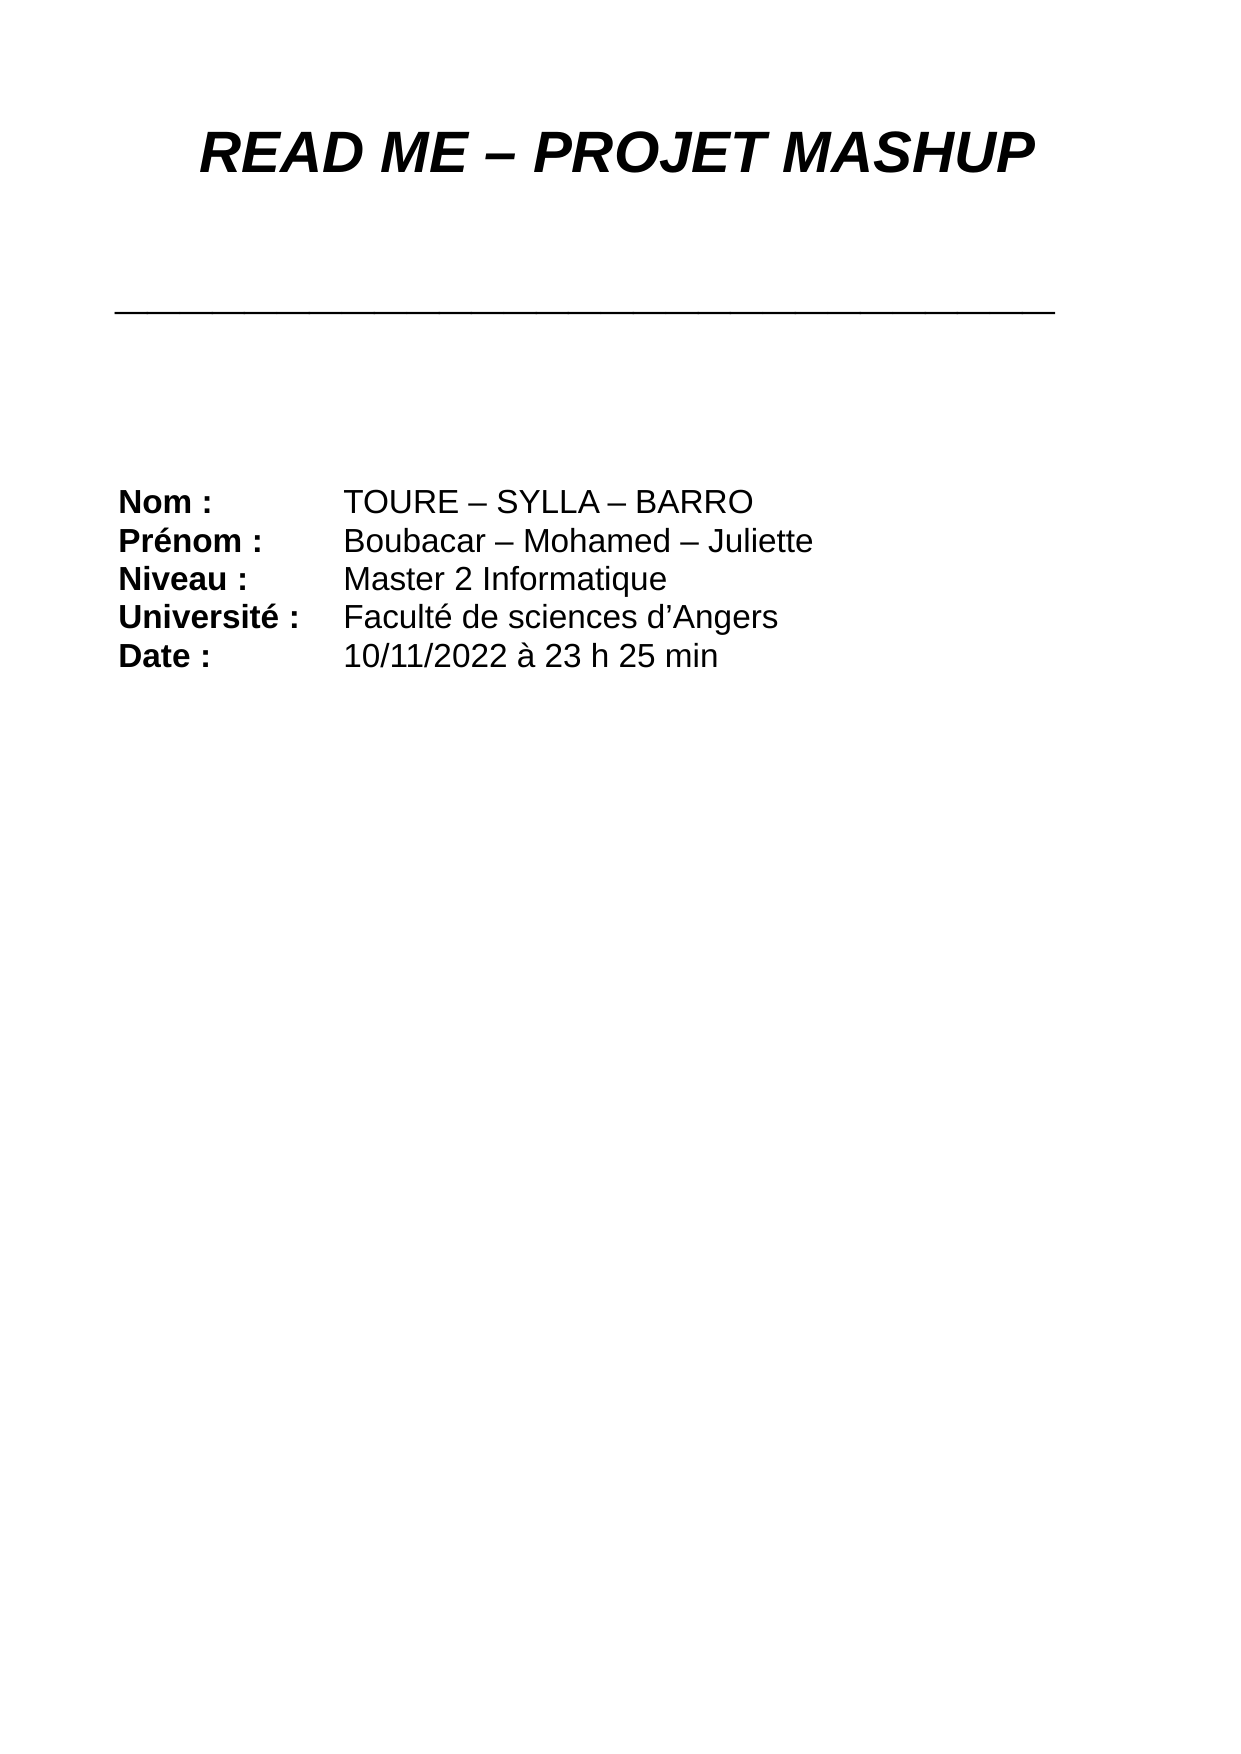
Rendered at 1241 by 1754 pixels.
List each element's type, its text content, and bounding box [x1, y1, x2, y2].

text Niveau : Master 2 Informatique [118, 559, 1122, 598]
text READ ME – PROJET MASHUP [118, 118, 1122, 185]
text _____________________________ [118, 252, 1122, 319]
text Prénom : Boubacar – Mohamed – Juliette [118, 521, 1122, 559]
text Université : Faculté de sciences d’Angers [118, 598, 1122, 636]
text Date : 10/11/2022 à 23 h 25 min [118, 636, 1122, 674]
text Nom : TOURE – SYLLA – BARRO [118, 482, 1122, 521]
